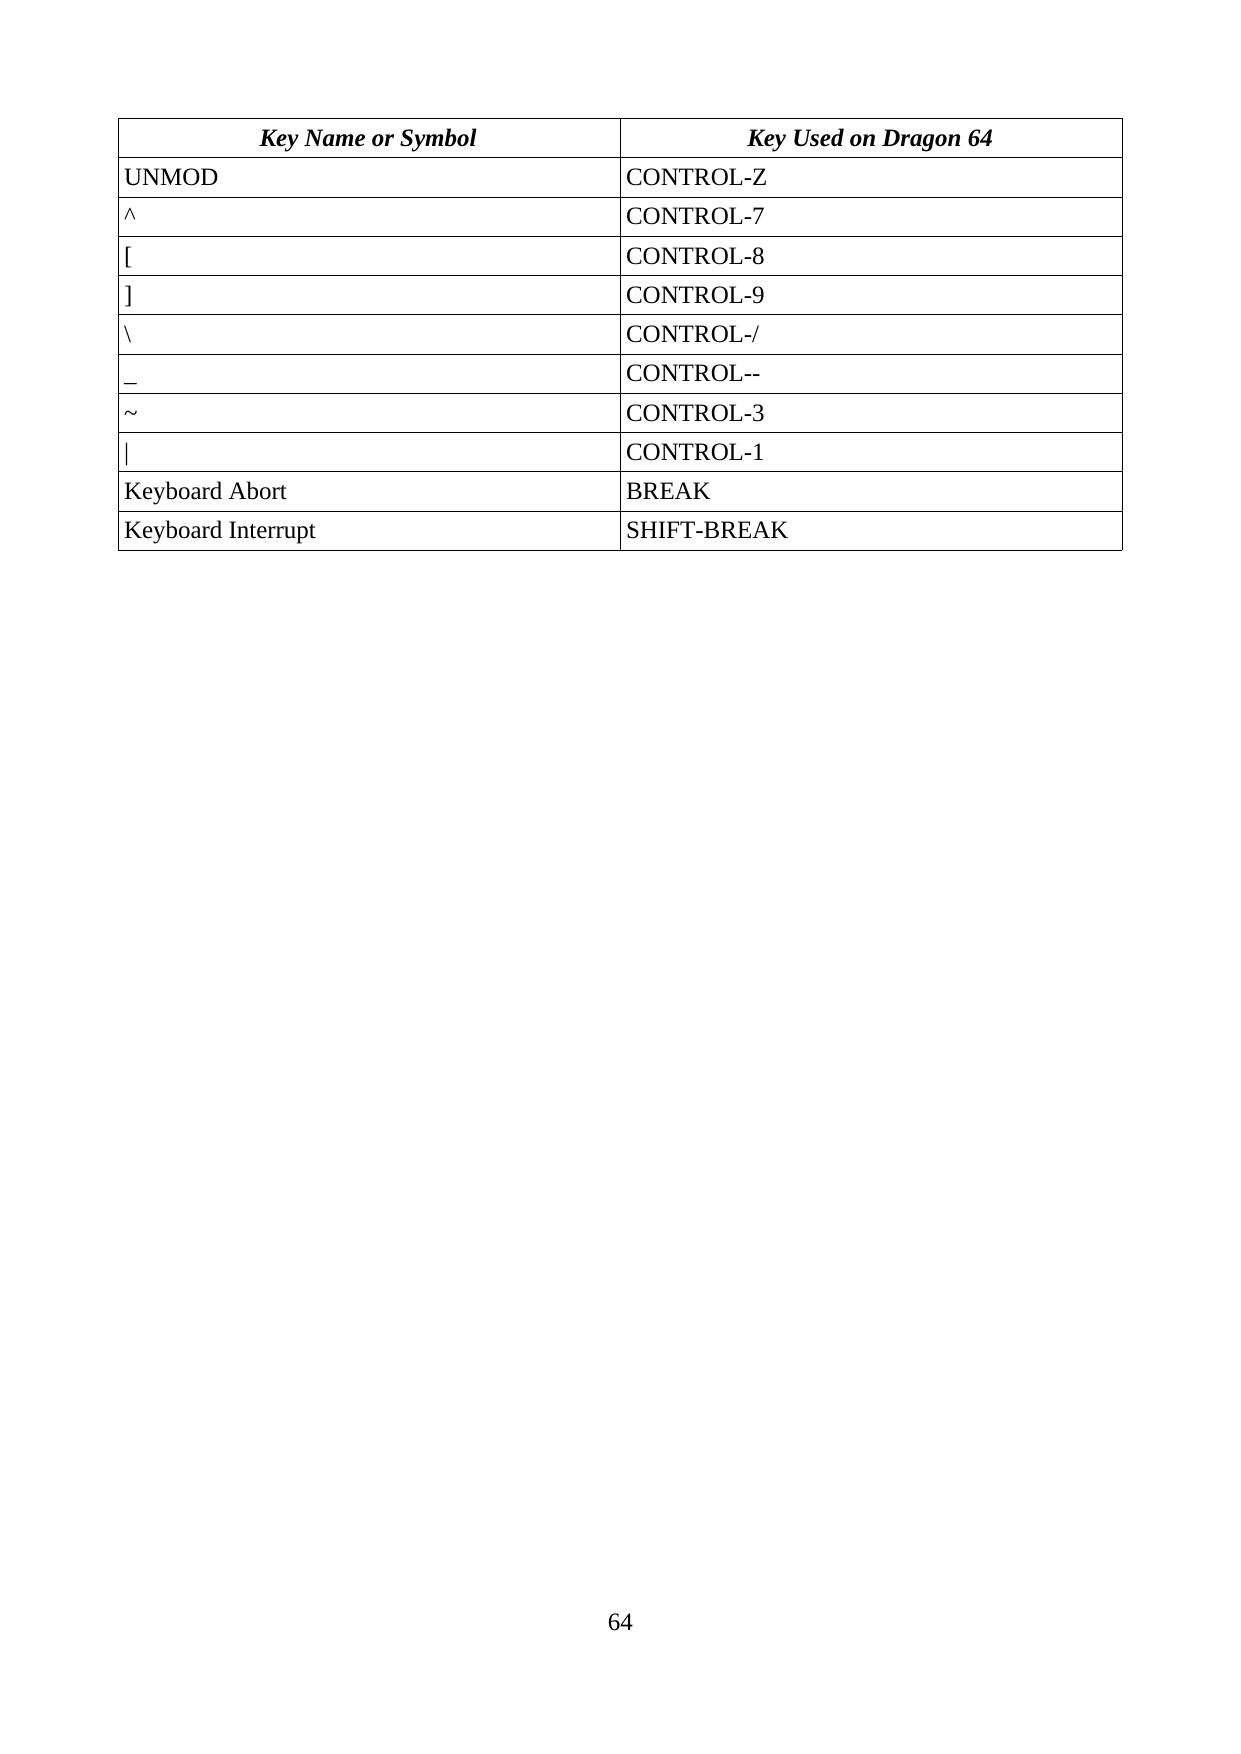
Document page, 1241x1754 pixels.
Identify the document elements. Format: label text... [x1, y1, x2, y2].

table_cell CONTROL-8 [621, 237, 1122, 275]
table_cell BREAK [621, 472, 1122, 511]
table_cell CONTROL-1 [621, 433, 1122, 471]
table_cell UNMOD [119, 158, 620, 197]
table_cell \ [119, 315, 620, 354]
table_cell _ [119, 355, 620, 393]
table_cell CONTROL-Z [621, 158, 1122, 197]
table_cell CONTROL-9 [621, 276, 1122, 314]
table_cell CONTROL-7 [621, 198, 1122, 236]
table_cell [ [119, 237, 620, 275]
table_cell ] [119, 276, 620, 314]
table_header Key Name or Symbol [119, 119, 620, 157]
table_cell Keyboard Interrupt [119, 512, 620, 550]
table_cell | [119, 433, 620, 471]
table_cell SHIFT-BREAK [621, 512, 1122, 550]
table_cell ~ [119, 394, 620, 432]
table_cell Keyboard Abort [119, 472, 620, 511]
table_cell ^ [119, 198, 620, 236]
table_cell CONTROL-3 [621, 394, 1122, 432]
table_cell CONTROL-/ [621, 315, 1122, 354]
table_header Key Used on Dragon 64 [621, 119, 1122, 157]
table_cell CONTROL-- [621, 355, 1122, 393]
